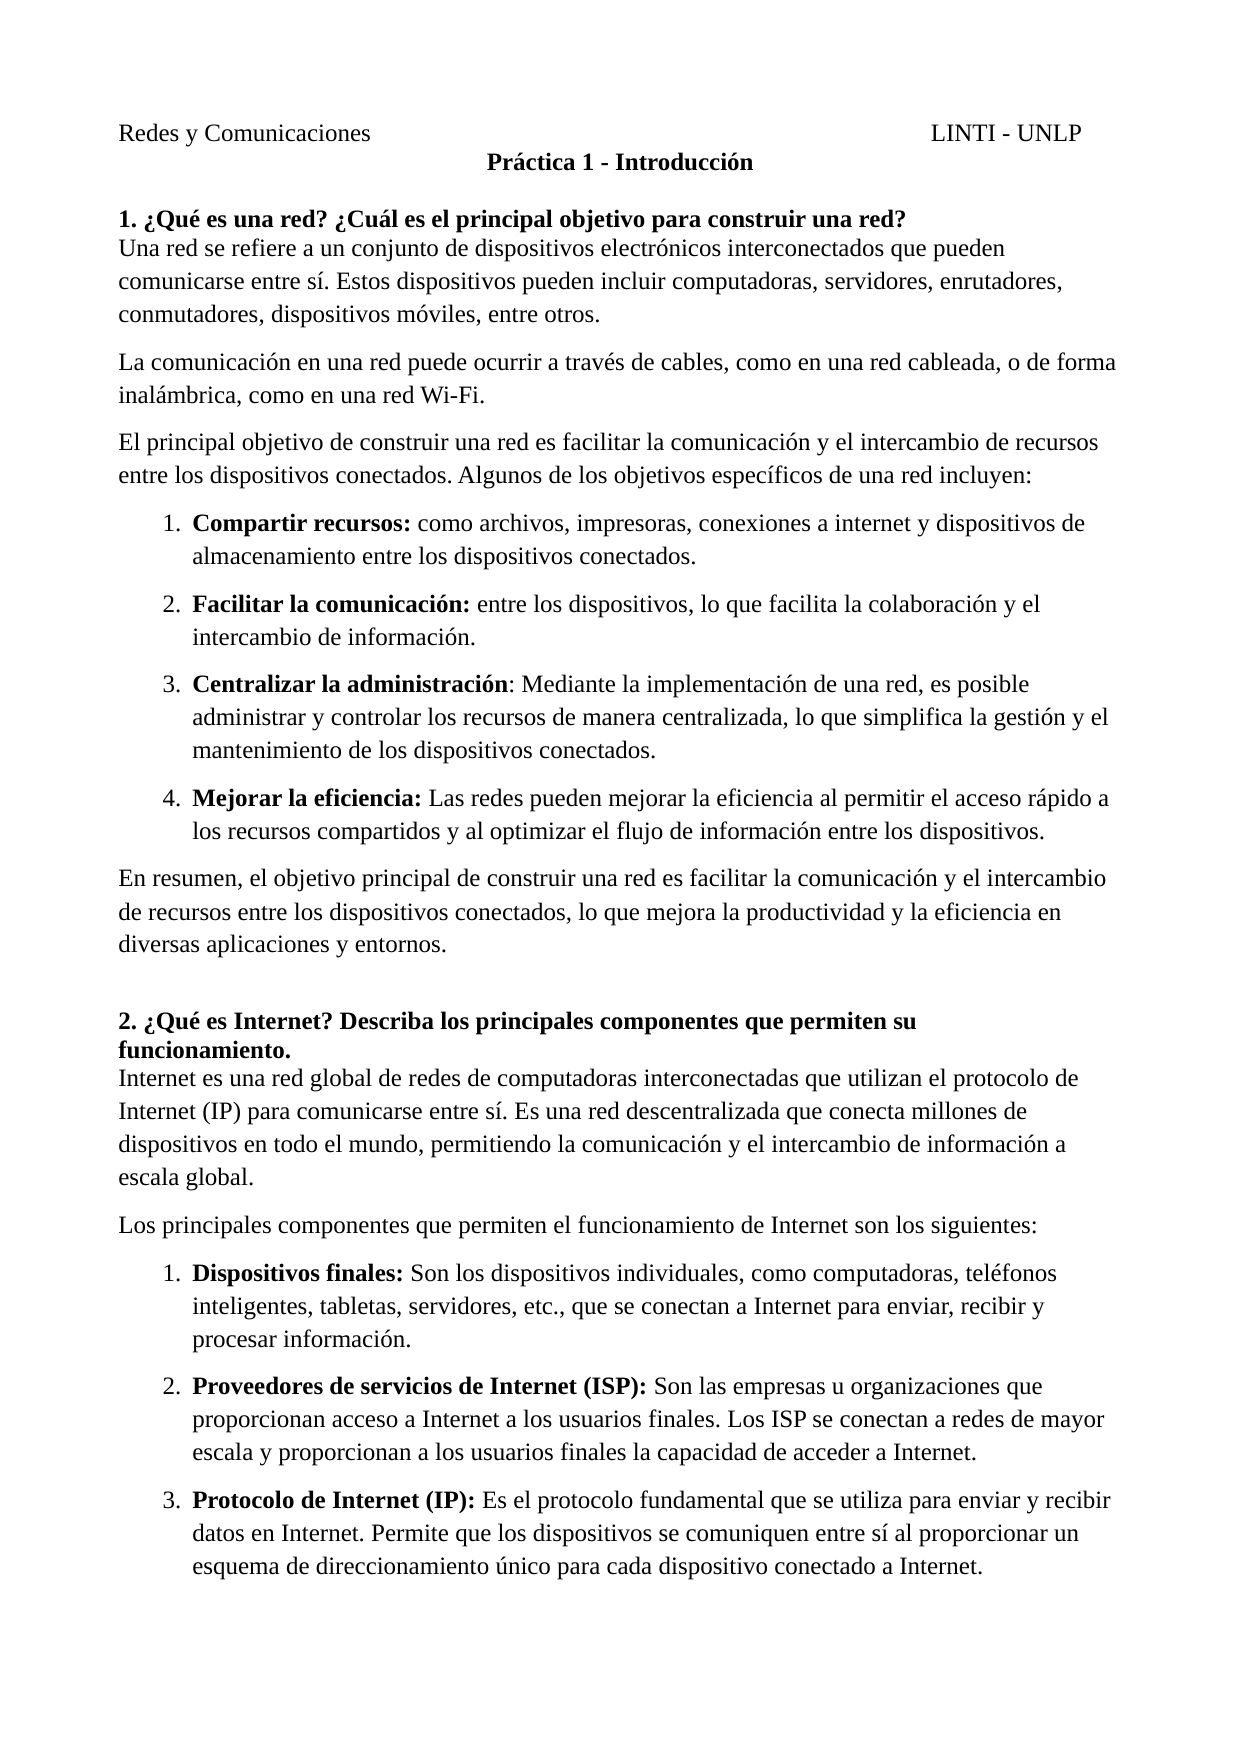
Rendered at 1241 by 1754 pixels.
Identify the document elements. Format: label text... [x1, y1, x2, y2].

text La comunicación en una red puede ocurrir a través de cables, como en una red cableada, o de forma inalámbrica, como en una red Wi-Fi. [118, 347, 1122, 408]
list Proveedores de servicios de Internet (ISP): Son las empresas u organizaciones que proporcionan acceso a Internet a los usuarios finales. Los ISP se conectan a redes de mayor escala y proporcionan a los usuarios finales la capacidad de acceder a Internet. [162, 1371, 1122, 1466]
list Dispositivos finales: Son los dispositivos individuales, como computadoras, teléfonos inteligentes, tabletas, servidores, etc., que se conectan a Internet para enviar, recibir y procesar información. [162, 1258, 1122, 1352]
list Facilitar la comunicación: entre los dispositivos, lo que facilita la colaboración y el intercambio de información. [162, 589, 1122, 650]
text Redes y Comunicaciones LINTI - UNLP [118, 118, 1122, 147]
text Práctica 1 - Introducción [118, 147, 1122, 176]
text funcionamiento. [118, 1035, 1122, 1063]
text Una red se refiere a un conjunto de dispositivos electrónicos interconectados que pueden comunicarse entre sí. Estos dispositivos pueden incluir computadoras, servidores, enrutadores, conmutadores, dispositivos móviles, entre otros. [118, 233, 1122, 328]
text El principal objetivo de construir una red es facilitar la comunicación y el intercambio de recursos entre los dispositivos conectados. Algunos de los objetivos específicos de una red incluyen: [118, 427, 1122, 489]
text En resumen, el objetivo principal de construir una red es facilitar la comunicación y el intercambio de recursos entre los dispositivos conectados, lo que mejora la productividad y la eficiencia en diversas aplicaciones y entornos. [118, 863, 1122, 958]
text Internet es una red global de redes de computadoras interconectadas que utilizan el protocolo de Internet (IP) para comunicarse entre sí. Es una red descentralizada que conecta millones de dispositivos en todo el mundo, permitiendo la comunicación y el intercambio de información a escala global. [118, 1063, 1122, 1191]
list Compartir recursos: como archivos, impresoras, conexiones a internet y dispositivos de almacenamiento entre los dispositivos conectados. [162, 508, 1122, 570]
list Protocolo de Internet (IP): Es el protocolo fundamental que se utiliza para enviar y recibir datos en Internet. Permite que los dispositivos se comuniquen entre sí al proporcionar un esquema de direccionamiento único para cada dispositivo conectado a Internet. [162, 1485, 1122, 1580]
text 2. ¿Qué es Internet? Describa los principales componentes que permiten su [118, 1006, 1122, 1035]
text Los principales componentes que permiten el funcionamiento de Internet son los siguientes: [118, 1210, 1122, 1239]
list Mejorar la eficiencia: Las redes pueden mejorar la eficiencia al permitir el acceso rápido a los recursos compartidos y al optimizar el flujo de información entre los dispositivos. [162, 783, 1122, 845]
list Centralizar la administración: Mediante la implementación de una red, es posible administrar y controlar los recursos de manera centralizada, lo que simplifica la gestión y el mantenimiento de los dispositivos conectados. [162, 669, 1122, 764]
text 1. ¿Qué es una red? ¿Cuál es el principal objetivo para construir una red? [118, 204, 1122, 233]
